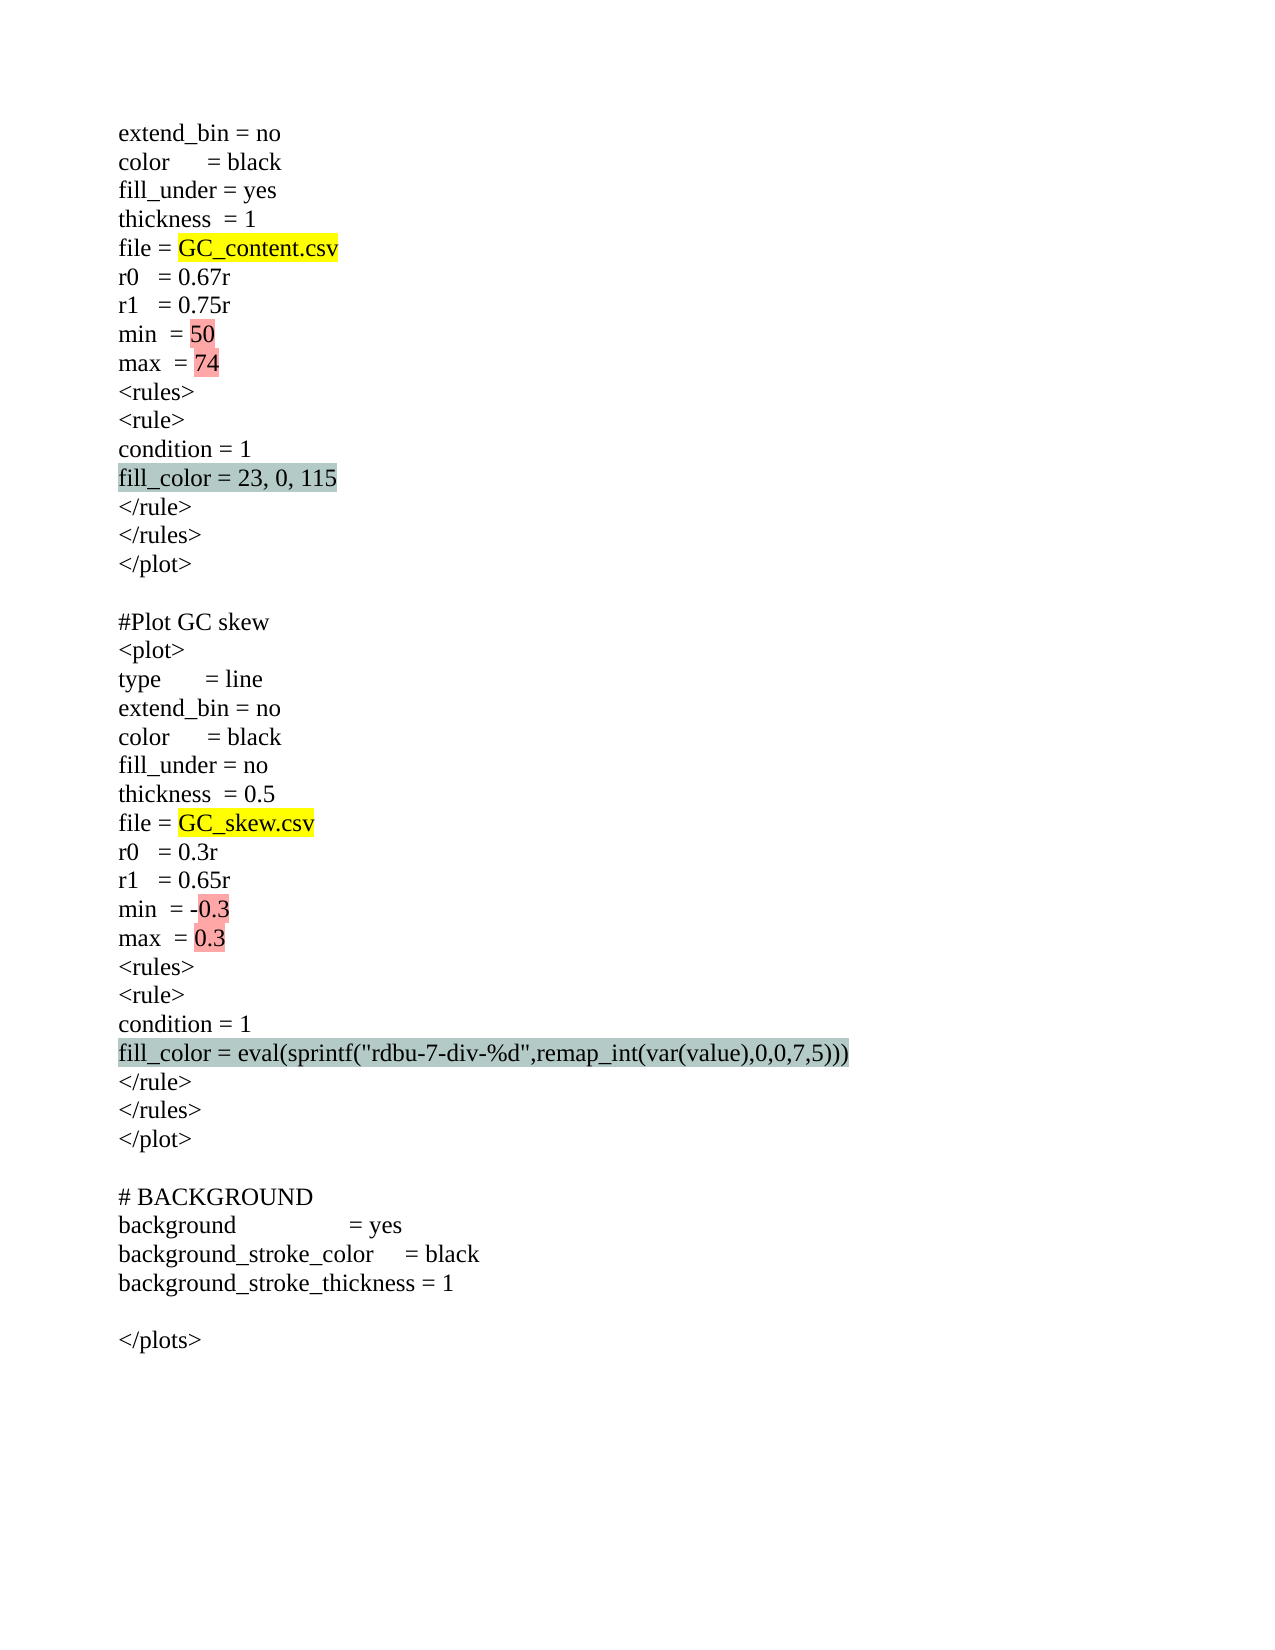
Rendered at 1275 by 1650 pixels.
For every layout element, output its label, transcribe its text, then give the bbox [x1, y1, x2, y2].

text </plot> [118, 549, 1157, 578]
text max = 0.3 [118, 923, 1157, 952]
text background_stroke_thickness = 1 [118, 1268, 1157, 1297]
text background_stroke_color = black [118, 1239, 1157, 1268]
text fill_color = eval(sprintf("rdbu-7-div-%d",remap_int(var(value),0,0,7,5))) [118, 1038, 1157, 1067]
text </rules> [118, 1096, 1157, 1124]
text type = line [118, 664, 1157, 693]
text file = GC_content.csv [118, 233, 1157, 262]
text fill_under = no [118, 751, 1157, 779]
text min = -0.3 [118, 894, 1157, 923]
text r1 = 0.75r [118, 291, 1157, 319]
text r0 = 0.3r [118, 837, 1157, 866]
text color = black [118, 722, 1157, 751]
text r0 = 0.67r [118, 262, 1157, 291]
text file = GC_skew.csv [118, 808, 1157, 837]
text color = black [118, 147, 1157, 176]
text </plot> [118, 1124, 1157, 1153]
text <rules> [118, 377, 1157, 406]
text # BACKGROUND [118, 1182, 1157, 1211]
text </rule> [118, 492, 1157, 521]
text background = yes [118, 1211, 1157, 1239]
text thickness = 0.5 [118, 779, 1157, 808]
text <rules> [118, 952, 1157, 981]
text condition = 1 [118, 434, 1157, 463]
text </rules> [118, 521, 1157, 549]
text <rule> [118, 981, 1157, 1009]
text <plot> [118, 636, 1157, 664]
text extend_bin = no [118, 693, 1157, 722]
text </plots> [118, 1326, 1157, 1354]
text #Plot GC skew [118, 607, 1157, 636]
text thickness = 1 [118, 204, 1157, 233]
text min = 50 [118, 319, 1157, 348]
text <rule> [118, 406, 1157, 434]
text fill_color = 23, 0, 115 [118, 463, 1157, 492]
text condition = 1 [118, 1009, 1157, 1038]
text r1 = 0.65r [118, 866, 1157, 894]
text fill_under = yes [118, 176, 1157, 204]
text </rule> [118, 1067, 1157, 1096]
text extend_bin = no [118, 118, 1157, 147]
text max = 74 [118, 348, 1157, 377]
